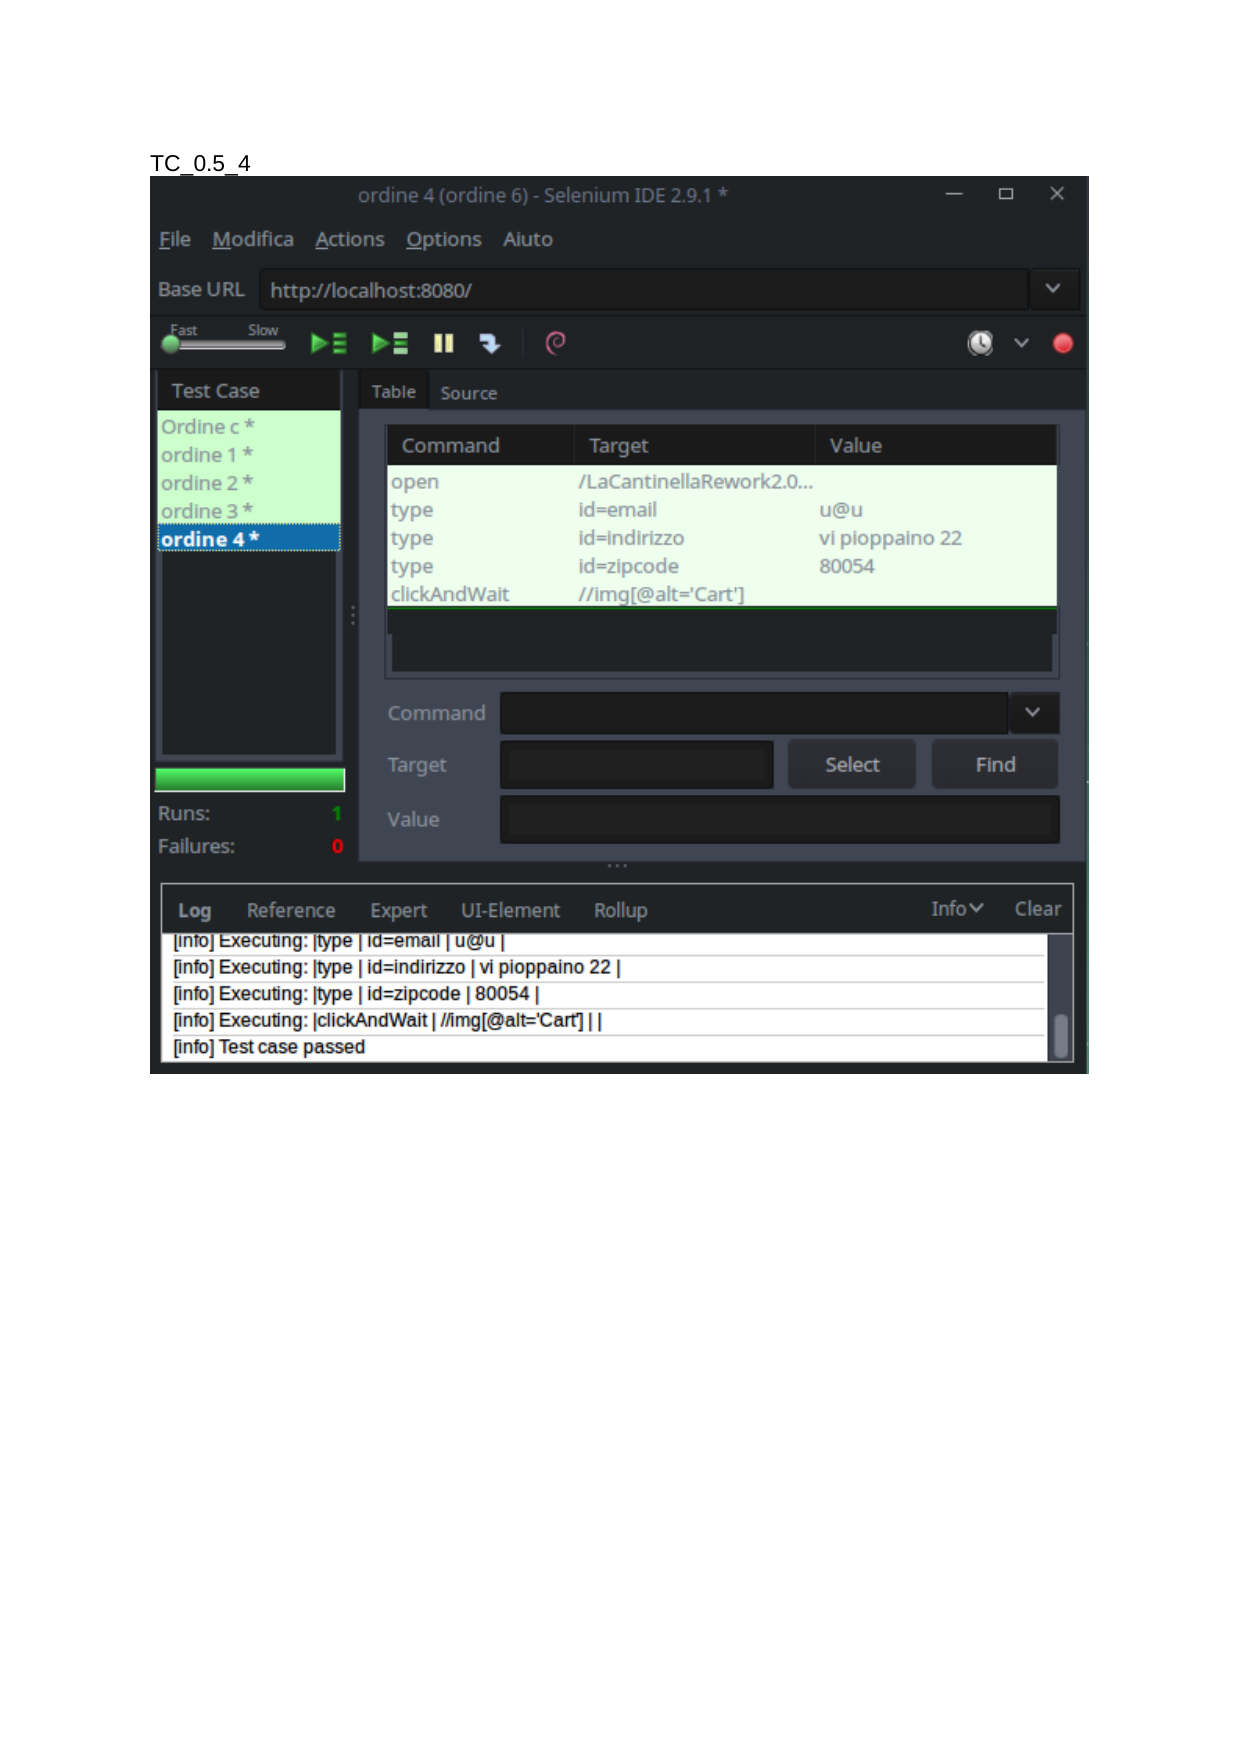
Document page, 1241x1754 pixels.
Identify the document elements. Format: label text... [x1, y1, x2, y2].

text TC_0.5_4 [150, 150, 1090, 176]
picture [150, 176, 1089, 1074]
